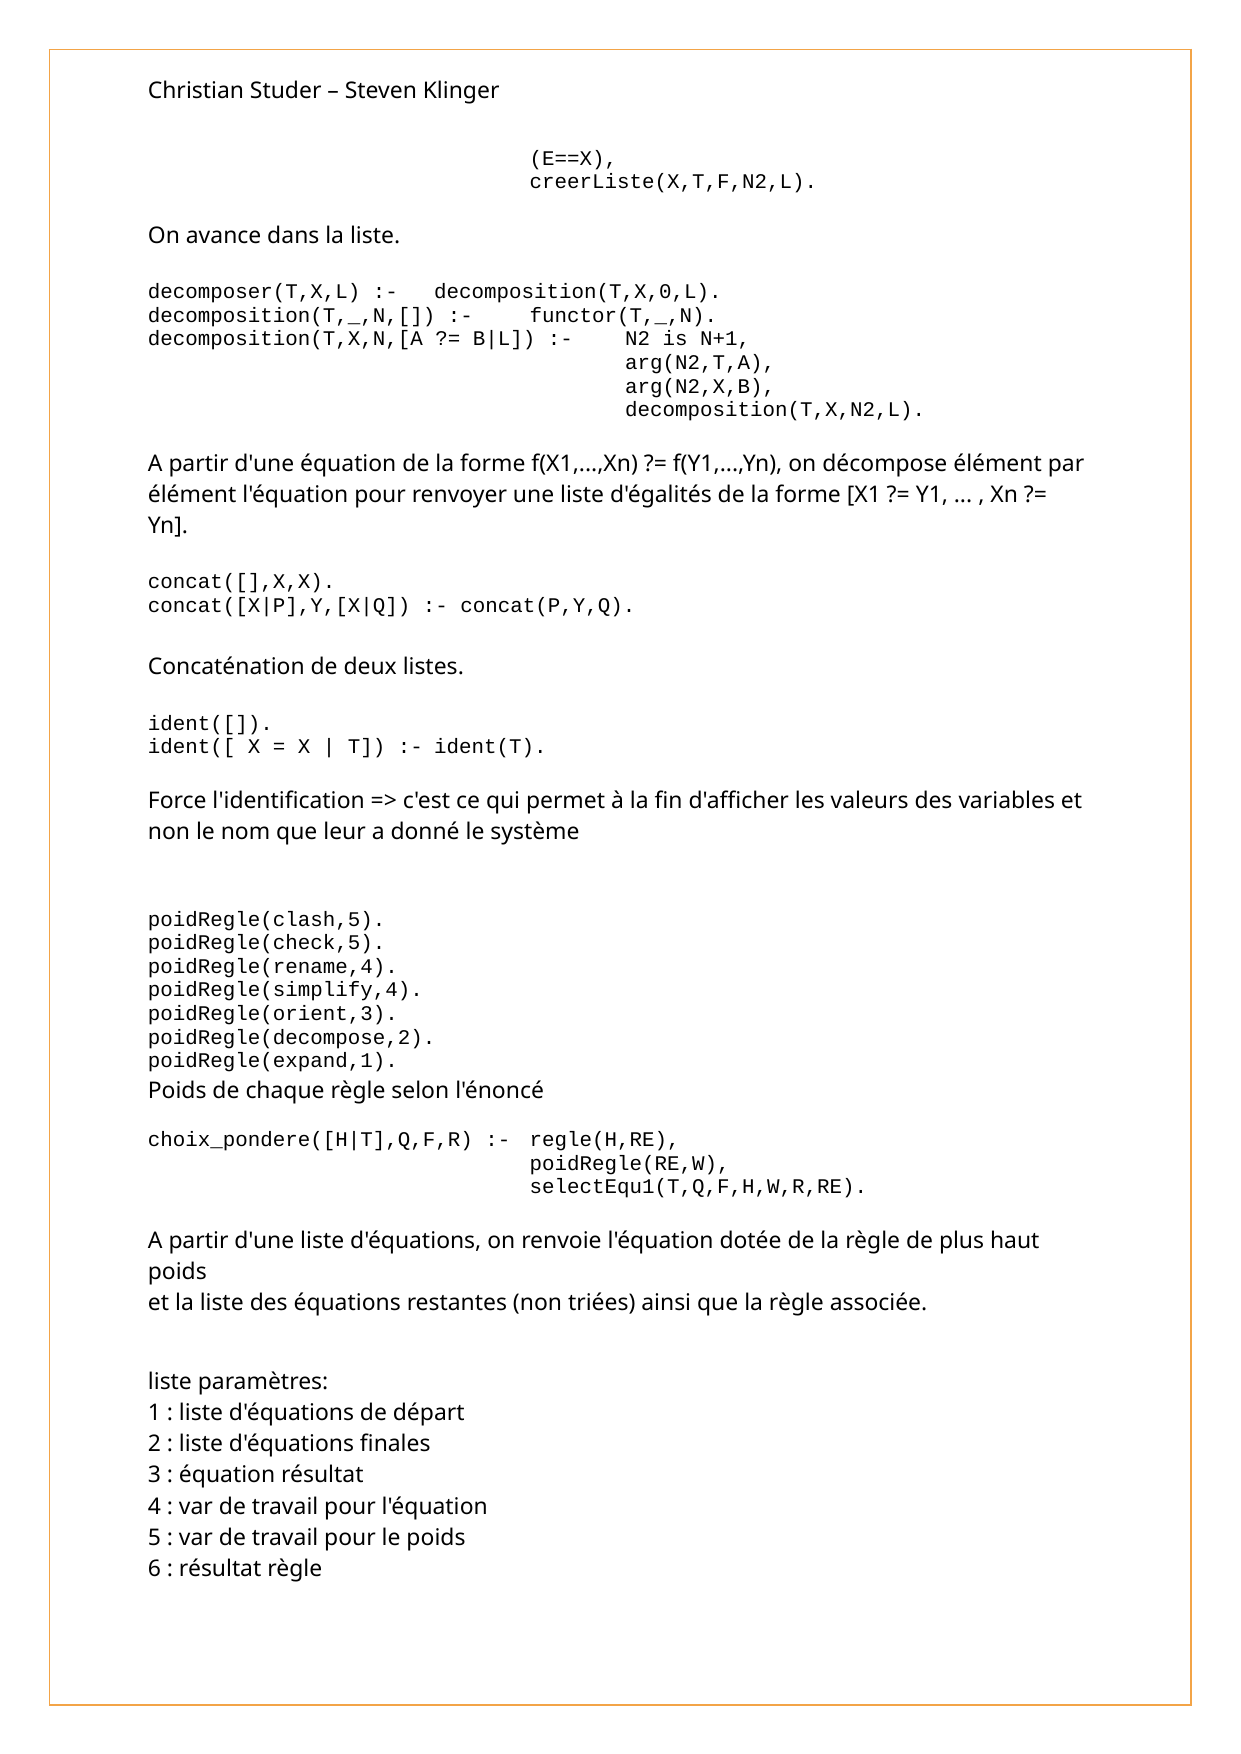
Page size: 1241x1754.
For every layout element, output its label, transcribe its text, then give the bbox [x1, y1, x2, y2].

text concat([],X,X). [148, 572, 1093, 595]
text poidRegle(check,5). [148, 932, 1093, 956]
text concat([X|P],Y,[X|Q]) :- concat(P,Y,Q). [148, 595, 1093, 619]
text choix_pondere([H|T],Q,F,R) :- regle(H,RE), [148, 1129, 1093, 1153]
text decomposition(T,_,N,[]) :- functor(T,_,N). [148, 305, 1093, 328]
text decomposition(T,X,N2,L). [148, 399, 1093, 423]
text poidRegle(simplify,4). [148, 979, 1093, 1003]
text Poids de chaque règle selon l'énoncé [148, 1074, 1093, 1105]
text poidRegle(orient,3). [148, 1003, 1093, 1027]
text 5 : var de travail pour le poids [148, 1521, 1093, 1552]
text (E==X), [148, 148, 1093, 171]
text A partir d'une équation de la forme f(X1,...,Xn) ?= f(Y1,...,Yn), on décompose élément par élément l'équation pour renvoyer une liste d'égalités de la forme [X1 ?= Y1, ... , Xn ?= Yn]. [148, 447, 1093, 540]
text arg(N2,X,B), [148, 376, 1093, 399]
text ident([ X = X | T]) :- ident(T). [148, 736, 1093, 760]
text poidRegle(expand,1). [148, 1050, 1093, 1074]
text arg(N2,T,A), [148, 352, 1093, 376]
text ident([]). [148, 713, 1093, 736]
text On avance dans la liste. [148, 218, 1093, 250]
text poidRegle(decompose,2). [148, 1027, 1093, 1050]
text 6 : résultat règle [148, 1552, 1093, 1583]
text poidRegle(rename,4). [148, 956, 1093, 979]
text 3 : équation résultat [148, 1458, 1093, 1489]
text 1 : liste d'équations de départ [148, 1396, 1093, 1427]
text 4 : var de travail pour l'équation [148, 1489, 1093, 1521]
text Force l'identification => c'est ce qui permet à la fin d'afficher les valeurs des variables et non le nom que leur a donné le système [148, 783, 1093, 846]
text 2 : liste d'équations finales [148, 1427, 1093, 1458]
text selectEqu1(T,Q,F,H,W,R,RE). [148, 1176, 1093, 1200]
text A partir d'une liste d'équations, on renvoie l'équation dotée de la règle de plus haut poids [148, 1223, 1093, 1286]
text poidRegle(RE,W), [148, 1153, 1093, 1176]
text Concaténation de deux listes. [148, 650, 1093, 681]
text decomposer(T,X,L) :- decomposition(T,X,0,L). [148, 281, 1093, 305]
text poidRegle(clash,5). [148, 908, 1093, 932]
text creerListe(X,T,F,N2,L). [148, 171, 1093, 195]
text decomposition(T,X,N,[A ?= B|L]) :- N2 is N+1, [148, 328, 1093, 352]
text liste paramètres: [148, 1364, 1093, 1396]
text et la liste des équations restantes (non triées) ainsi que la règle associée. [148, 1286, 1093, 1317]
